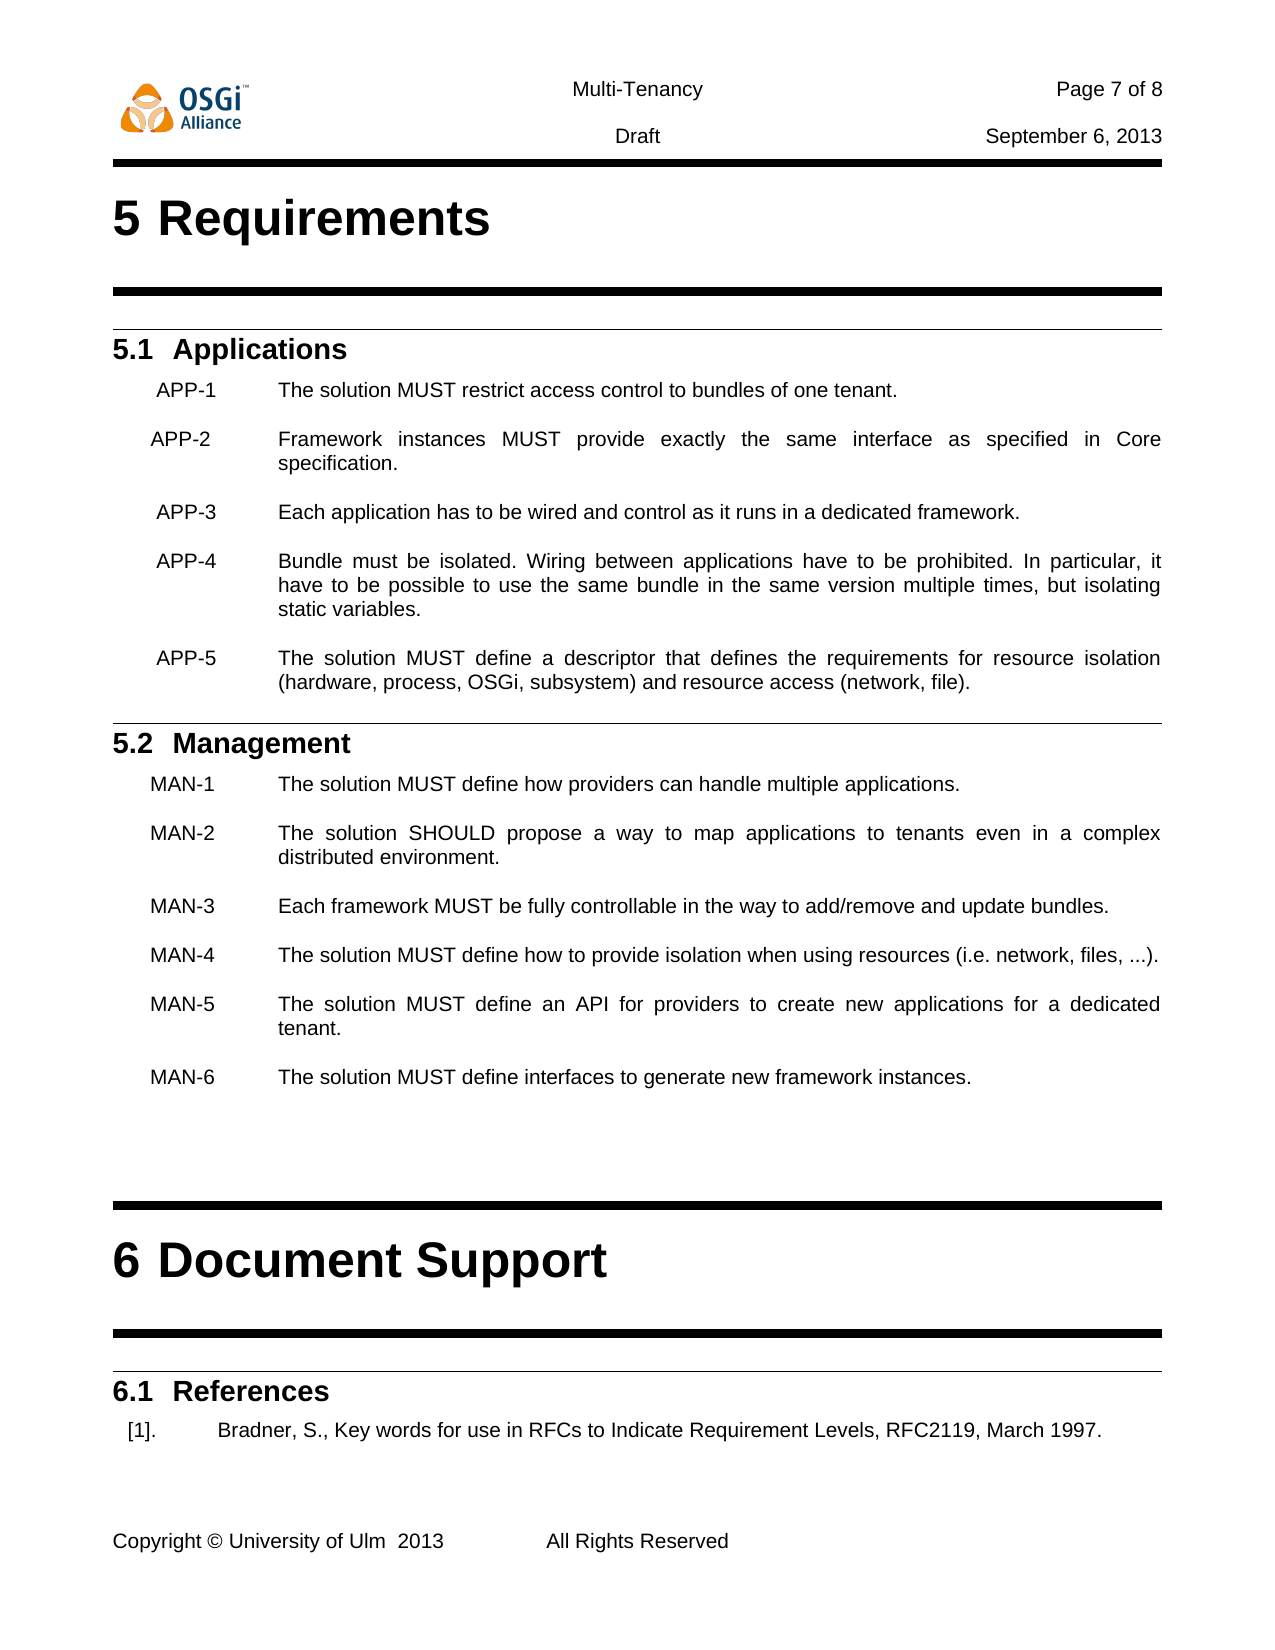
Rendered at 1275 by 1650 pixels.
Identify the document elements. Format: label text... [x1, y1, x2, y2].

subtitle Document Support [112, 1202, 1162, 1338]
list The solution MUST define an API for providers to create new applications for a dedicated tenant. [150, 992, 1162, 1040]
subtitle Applications [112, 330, 1162, 366]
list The solution MUST define interfaces to generate new framework instances. [150, 1065, 1162, 1089]
list Bundle must be isolated. Wiring between applications have to be prohibited. In particular, it have to be possible to use the same bundle in the same version multiple times, but isolating static variables. [156, 549, 1162, 621]
list Each application has to be wired and control as it runs in a dedicated framework. [156, 500, 1162, 524]
list Bradner, S., Key words for use in RFCs to Indicate Requirement Levels, RFC2119, March 1997. [127, 1418, 1162, 1442]
subtitle Management [112, 724, 1162, 759]
list The solution MUST define how to provide isolation when using resources (i.e. network, files, ...). [150, 943, 1162, 967]
picture [113, 76, 257, 140]
list The solution MUST restrict access control to bundles of one tenant. [156, 378, 1162, 402]
list Each framework MUST be fully controllable in the way to add/remove and update bundles. [150, 894, 1162, 918]
subtitle References [112, 1372, 1162, 1408]
list The solution SHOULD propose a way to map applications to tenants even in a complex distributed environment. [150, 821, 1162, 869]
subtitle Requirements [112, 160, 1162, 296]
list Framework instances MUST provide exactly the same interface as specified in Core specification. [150, 427, 1162, 475]
list The solution MUST define how providers can handle multiple applications. [150, 772, 1162, 796]
list The solution MUST define a descriptor that defines the requirements for resource isolation (hardware, process, OSGi, subsystem) and resource access (network, file). [156, 646, 1162, 694]
